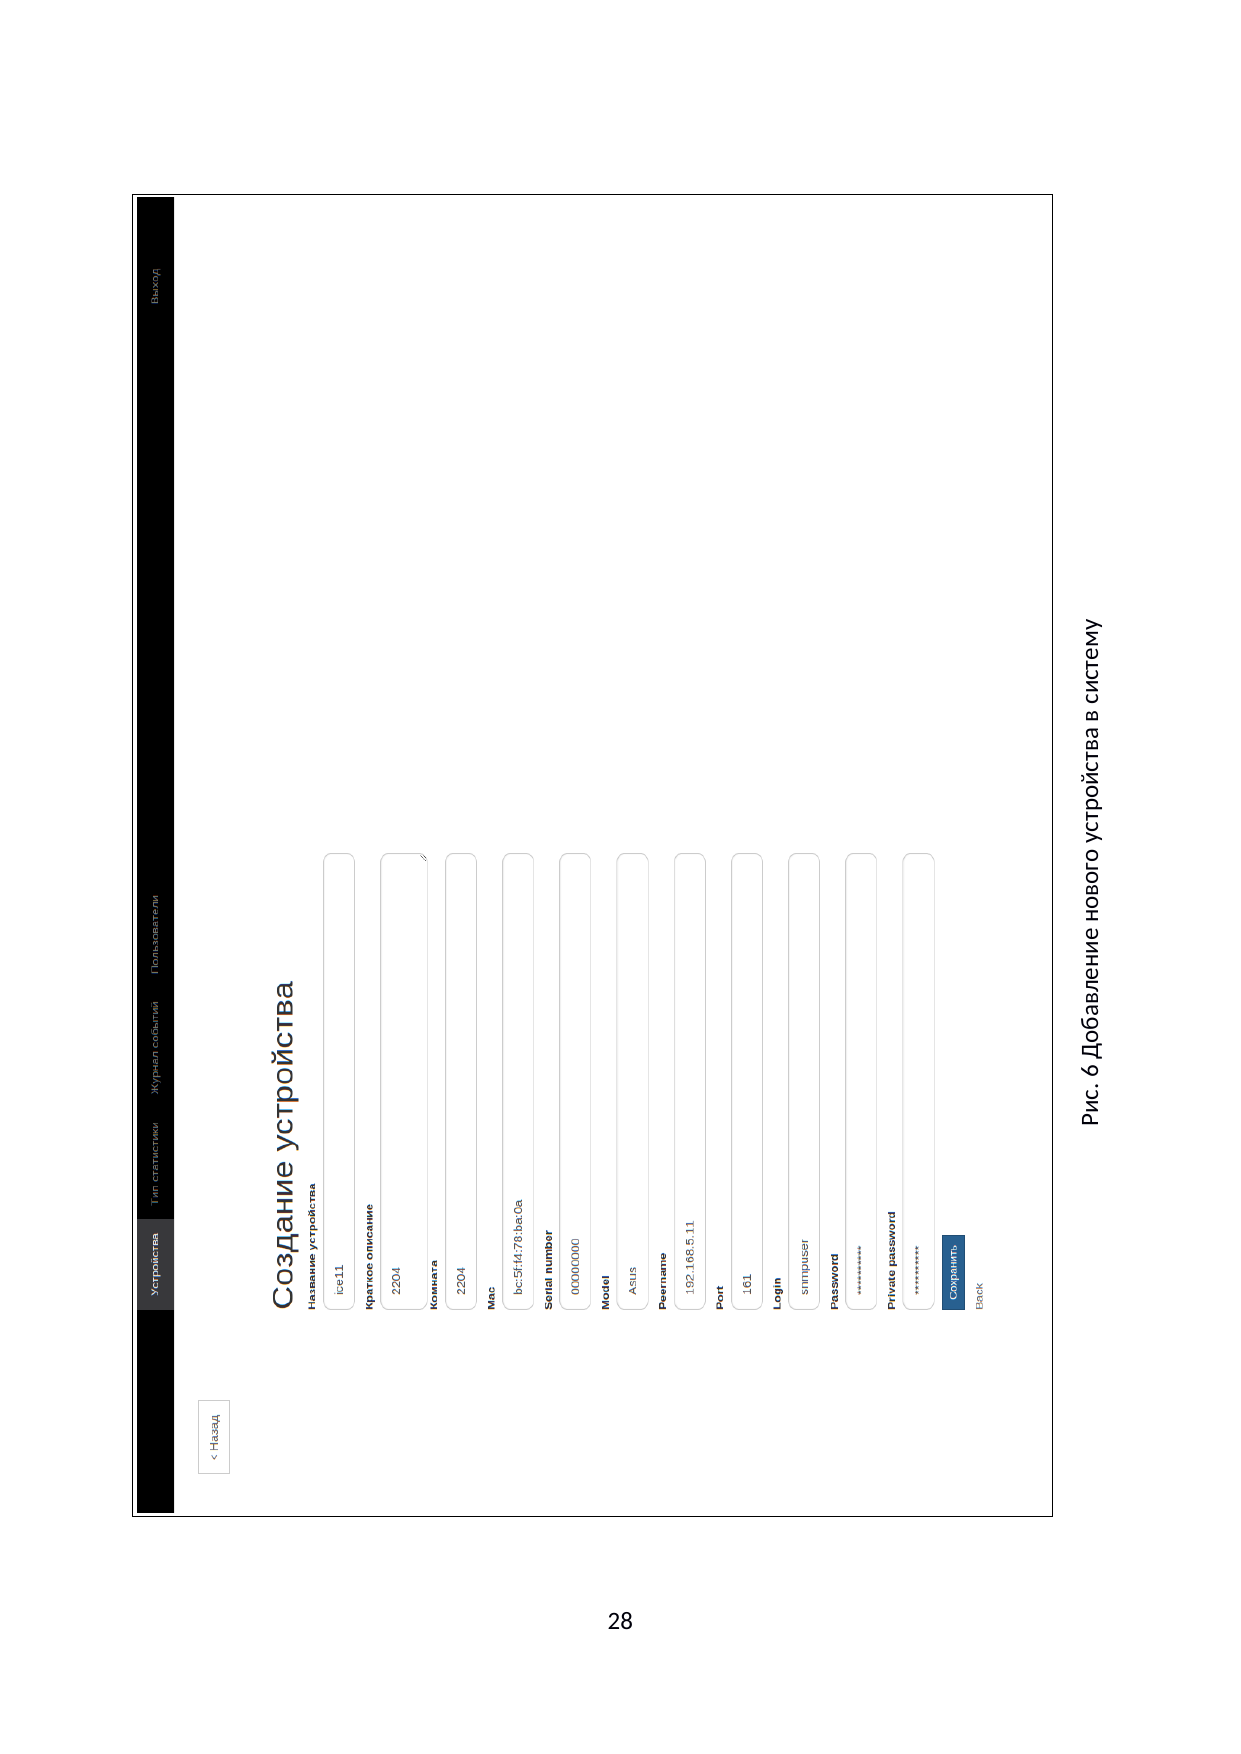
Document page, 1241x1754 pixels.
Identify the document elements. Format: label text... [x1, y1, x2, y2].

table_header [118, 178, 1056, 1576]
picture [135, 197, 1050, 1513]
table_header Рис. 6 Добавление нового устройства в систему [1056, 178, 1122, 1576]
